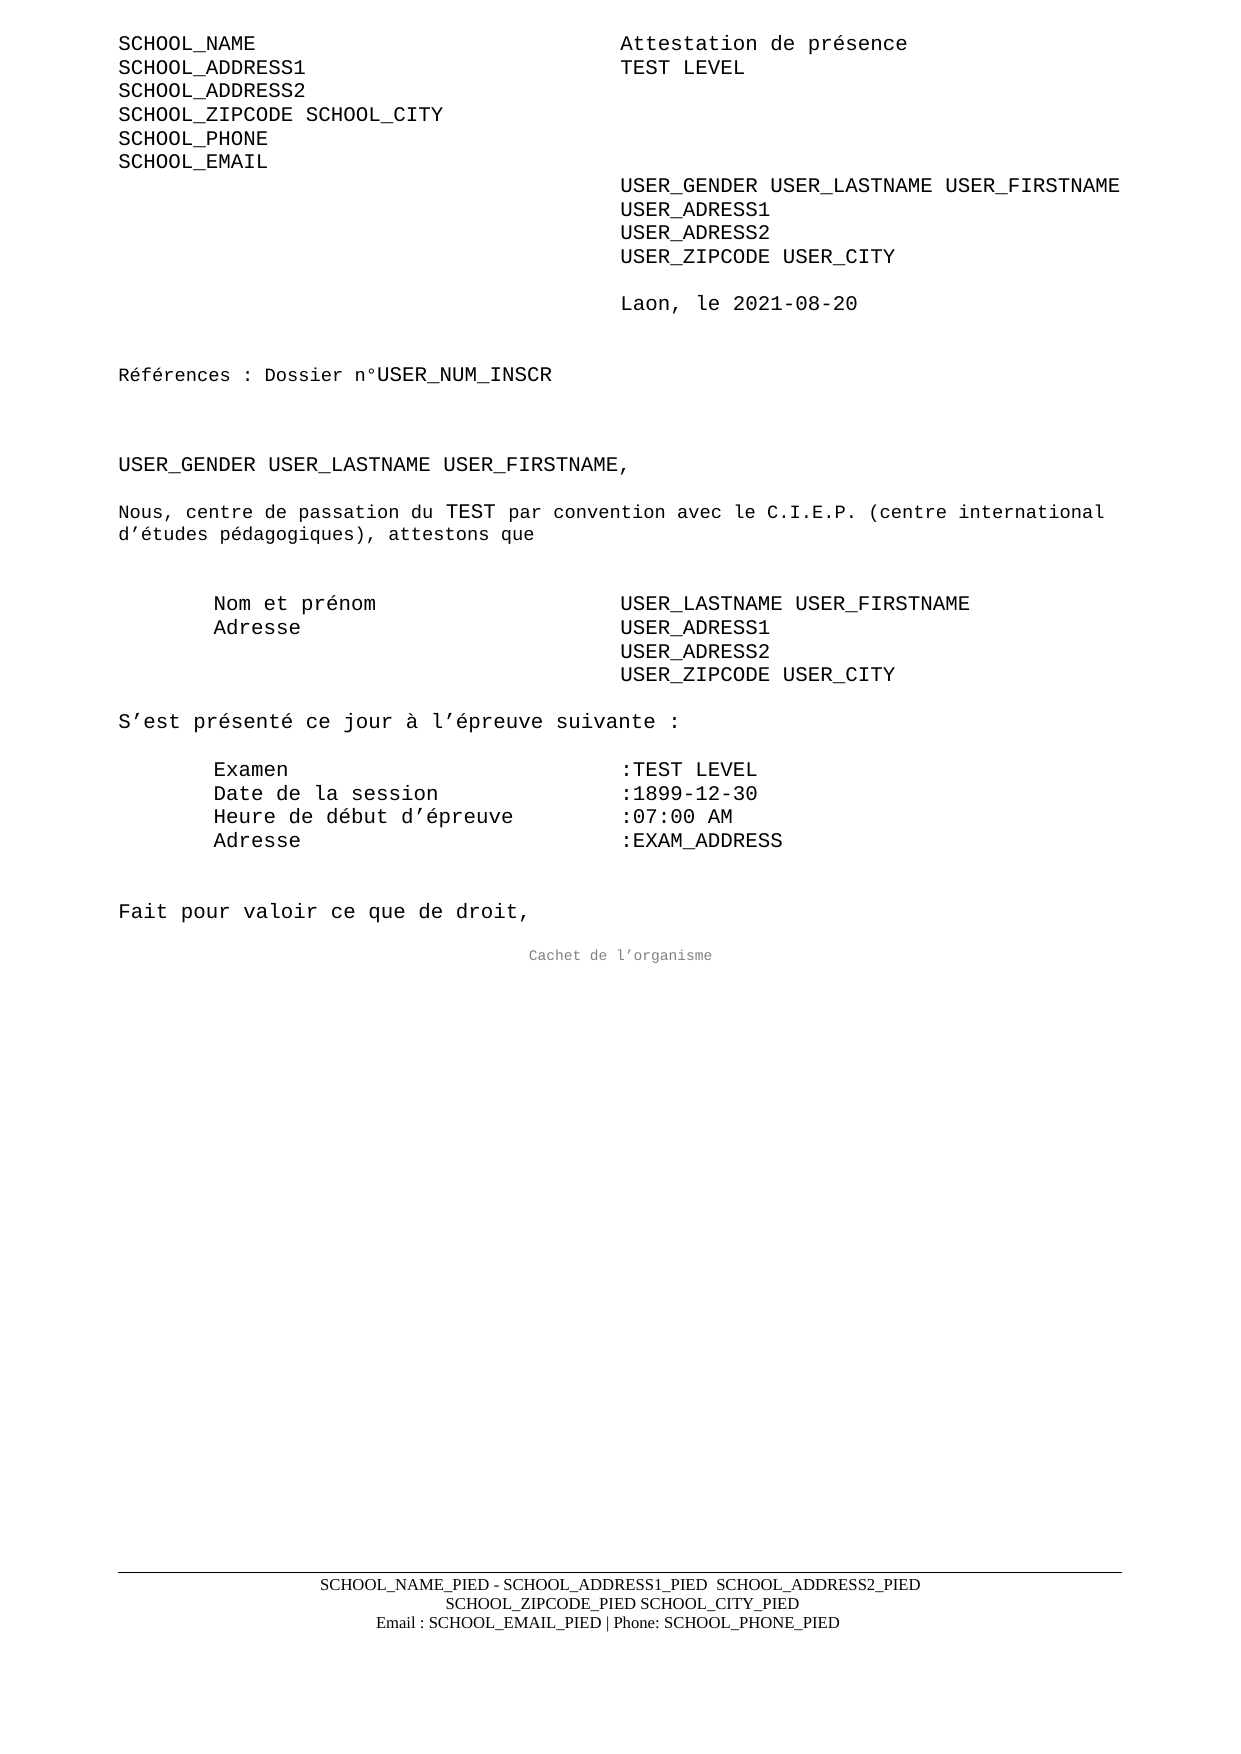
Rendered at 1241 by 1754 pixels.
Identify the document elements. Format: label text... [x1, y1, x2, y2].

table_cell USER_GENDER USER_LASTNAME USER_FIRSTNAME USER_ADRESS1 USER_ADRESS2 USER_ZIPCODE USER_CITY Laon, le 2021-08-20 [620, 175, 1122, 317]
table_cell :EXAM_ADDRESS [620, 830, 1027, 853]
table_header Attestation de présence TEST LEVEL [620, 33, 1122, 175]
table_cell [1027, 783, 1122, 806]
table_cell [1027, 806, 1122, 830]
table_cell [118, 175, 620, 317]
table_cell Adresse [213, 617, 620, 688]
table_cell USER_ADRESS1 USER_ADRESS2 USER_ZIPCODE USER_CITY [620, 617, 1027, 688]
table_header :TEST LEVEL [620, 759, 1027, 782]
table_header USER_LASTNAME USER_FIRSTNAME [620, 593, 1027, 617]
table_cell Adresse [213, 830, 620, 853]
table_header [1027, 593, 1122, 617]
table_cell :1899-12-30 [620, 783, 1027, 806]
table_cell [1027, 830, 1122, 853]
table_cell [1027, 617, 1122, 688]
table_header [118, 759, 213, 782]
text Fait pour valoir ce que de droit, [118, 901, 1122, 924]
table_header [1027, 759, 1122, 782]
text Cachet de l’organisme [118, 948, 1122, 964]
table_cell [118, 617, 213, 688]
table_header SCHOOL_NAME SCHOOL_ADDRESS1 SCHOOL_ADDRESS2 SCHOOL_ZIPCODE SCHOOL_CITY SCHOOL_PHONE SCHOOL_EMAIL [118, 33, 620, 175]
table_cell [118, 806, 213, 830]
table_header Examen [213, 759, 620, 782]
text USER_GENDER USER_LASTNAME USER_FIRSTNAME, [118, 454, 1122, 477]
table_cell [118, 830, 213, 853]
text Nous, centre de passation du TEST par convention avec le C.I.E.P. (centre international d’études pédagogiques), attestons que [118, 501, 1122, 546]
table_cell Heure de début d’épreuve [213, 806, 620, 830]
table_cell [118, 783, 213, 806]
text Références : Dossier n°USER_NUM_INSCR [118, 364, 1122, 388]
table_cell Date de la session [213, 783, 620, 806]
text S’est présenté ce jour à l’épreuve suivante : [118, 712, 1122, 735]
table_header Nom et prénom [213, 593, 620, 617]
table_cell :07:00 AM [620, 806, 1027, 830]
table_header [118, 593, 213, 617]
